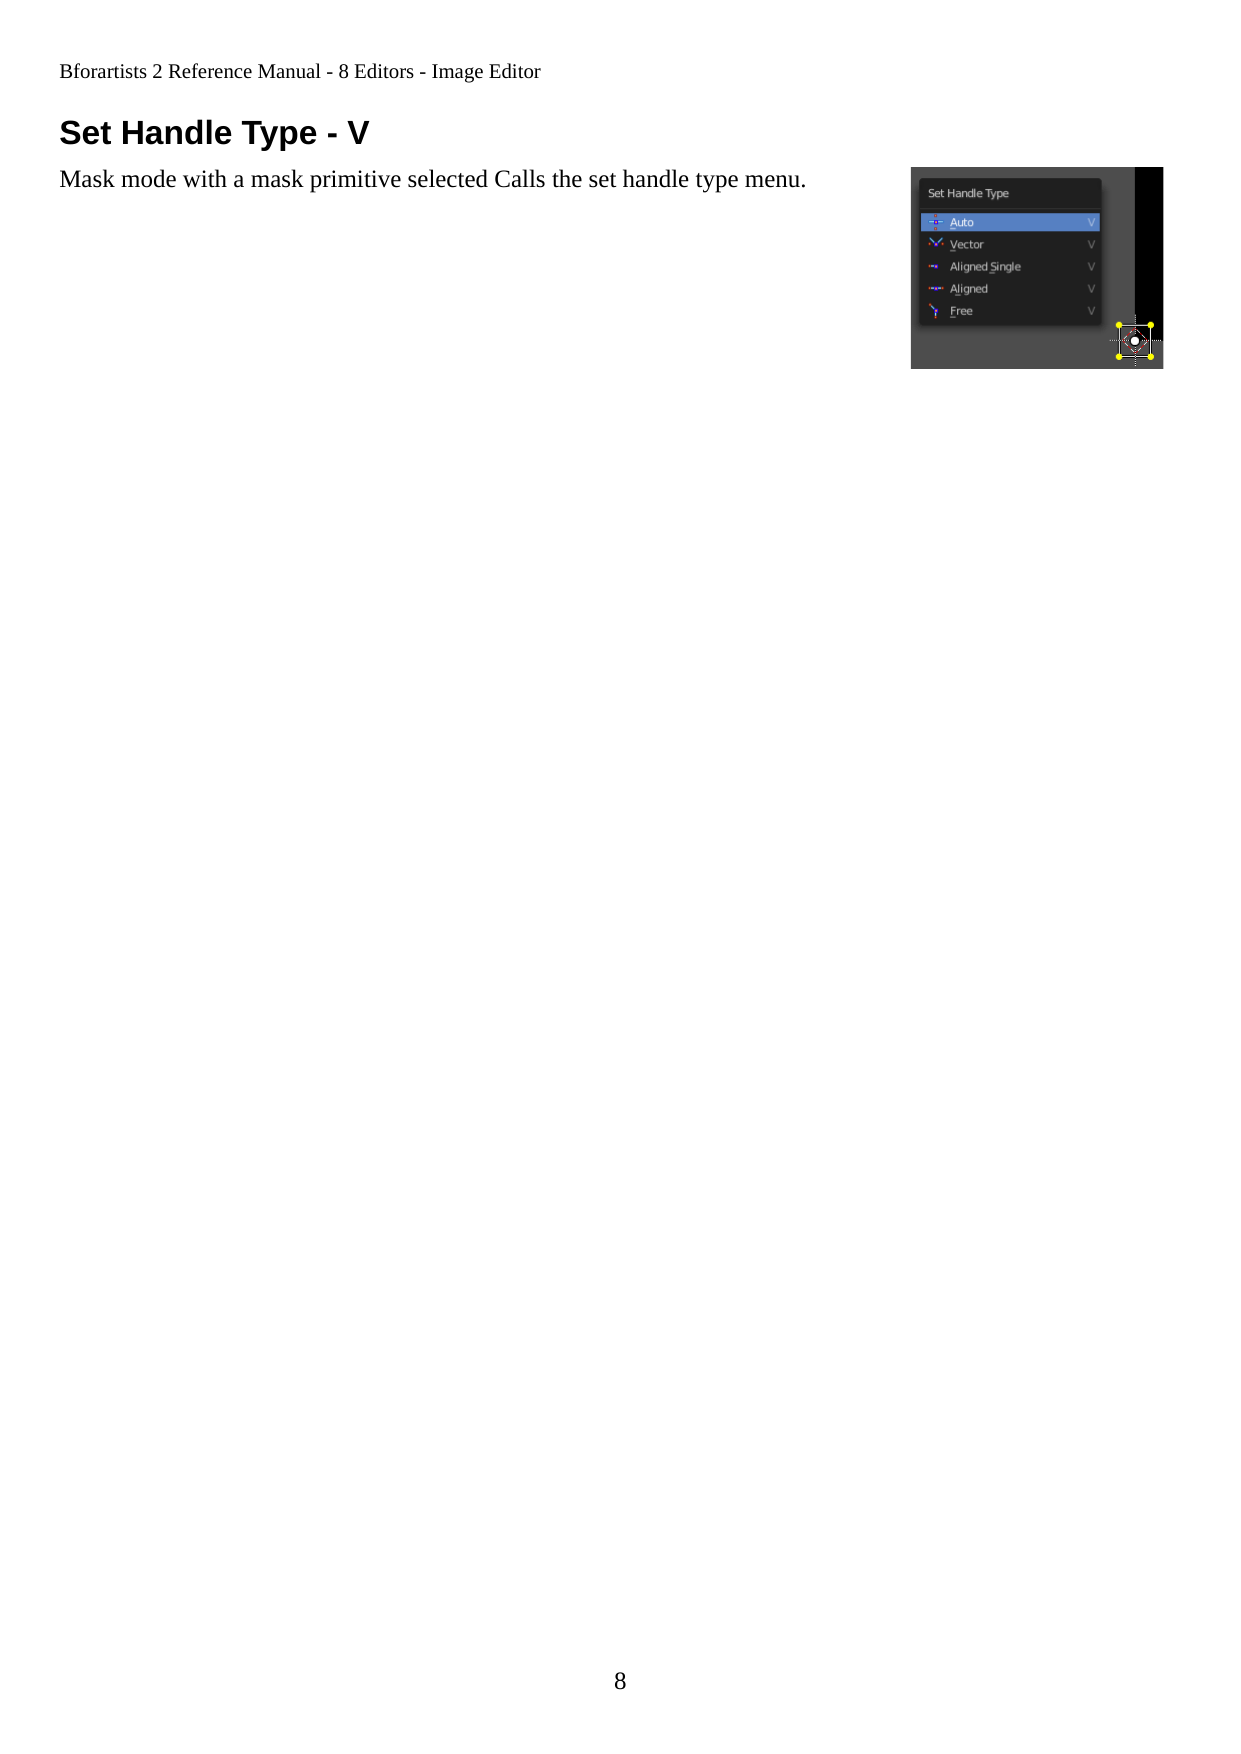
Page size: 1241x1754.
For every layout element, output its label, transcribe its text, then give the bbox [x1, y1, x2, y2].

subtitle Set Handle Type - V [59, 113, 1181, 151]
text Mask mode with a mask primitive selected Calls the set handle type menu. [59, 164, 1181, 192]
picture [910, 167, 1164, 369]
